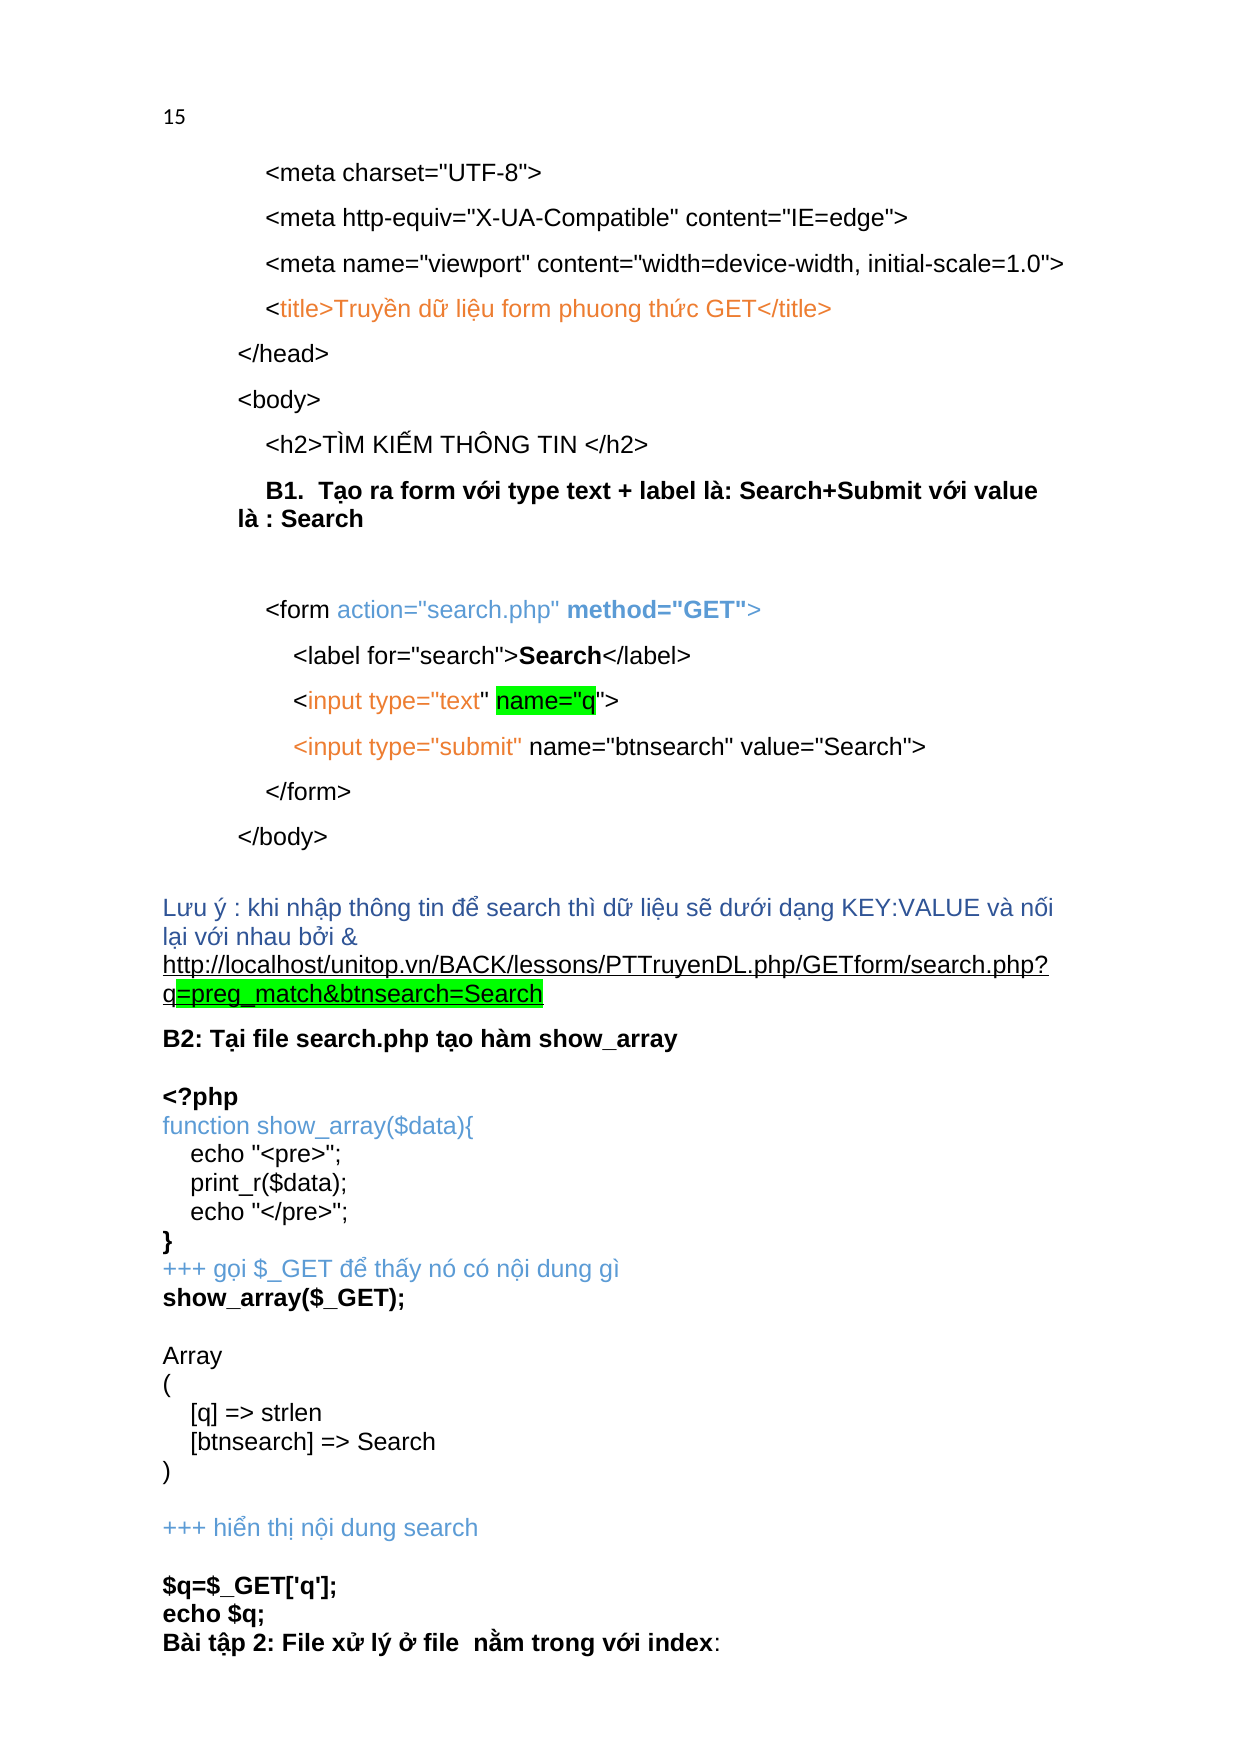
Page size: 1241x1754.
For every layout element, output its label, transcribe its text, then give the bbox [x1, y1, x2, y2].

text echo $q; [162, 1599, 1078, 1628]
list <h2>TÌM KIẾM THÔNG TIN </h2> [237, 430, 1078, 459]
list <meta http-equiv="X-UA-Compatible" content="IE=edge"> [237, 203, 1078, 232]
text <?php [162, 1082, 1078, 1111]
list </body> [237, 822, 1078, 851]
subtitle Lưu ý : khi nhập thông tin để search thì dữ liệu sẽ dưới dạng KEY:VALUE và nối lại với nhau bởi & [162, 893, 1078, 950]
list <input type="submit" name="btnsearch" value="Search"> [237, 732, 1078, 760]
text echo "<pre>"; [162, 1139, 1078, 1168]
list <title>Truyền dữ liệu form phuong thức GET</title> [237, 294, 1078, 323]
list <body> [237, 385, 1078, 414]
text +++ gọi $_GET để thấy nó có nội dung gì [162, 1254, 1078, 1283]
list <label for="search">Search</label> [237, 641, 1078, 669]
text B2: Tại file search.php tạo hàm show_array [162, 1024, 1078, 1053]
text show_array($_GET); [162, 1283, 1078, 1312]
text ) [162, 1456, 1078, 1484]
text echo "</pre>"; [162, 1197, 1078, 1226]
list <form action="search.php" method="GET"> [237, 595, 1078, 624]
list <input type="text" name="q"> [237, 686, 1078, 715]
text print_r($data); [162, 1168, 1078, 1197]
list <meta name="viewport" content="width=device-width, initial-scale=1.0"> [237, 249, 1078, 277]
text ( [162, 1369, 1078, 1398]
text +++ hiển thị nội dung search [162, 1513, 1078, 1542]
text http://localhost/unitop.vn/BACK/lessons/PTTruyenDL.php/GETform/search.php?q=preg_match&btnsearch=Search [162, 950, 1078, 1008]
list B1. Tạo ra form với type text + label là: Search+Submit với value là : Search [237, 476, 1078, 533]
text [q] => strlen [162, 1398, 1078, 1427]
list <meta charset="UTF-8"> [237, 158, 1078, 187]
text } [162, 1226, 1078, 1254]
list </head> [237, 339, 1078, 368]
text Bài tập 2: File xử lý ở file nằm trong với index: [162, 1628, 1078, 1657]
list </form> [237, 777, 1078, 806]
text [btnsearch] => Search [162, 1427, 1078, 1456]
text Array [162, 1341, 1078, 1369]
text function show_array($data){ [162, 1111, 1078, 1139]
text $q=$_GET['q']; [162, 1571, 1078, 1599]
